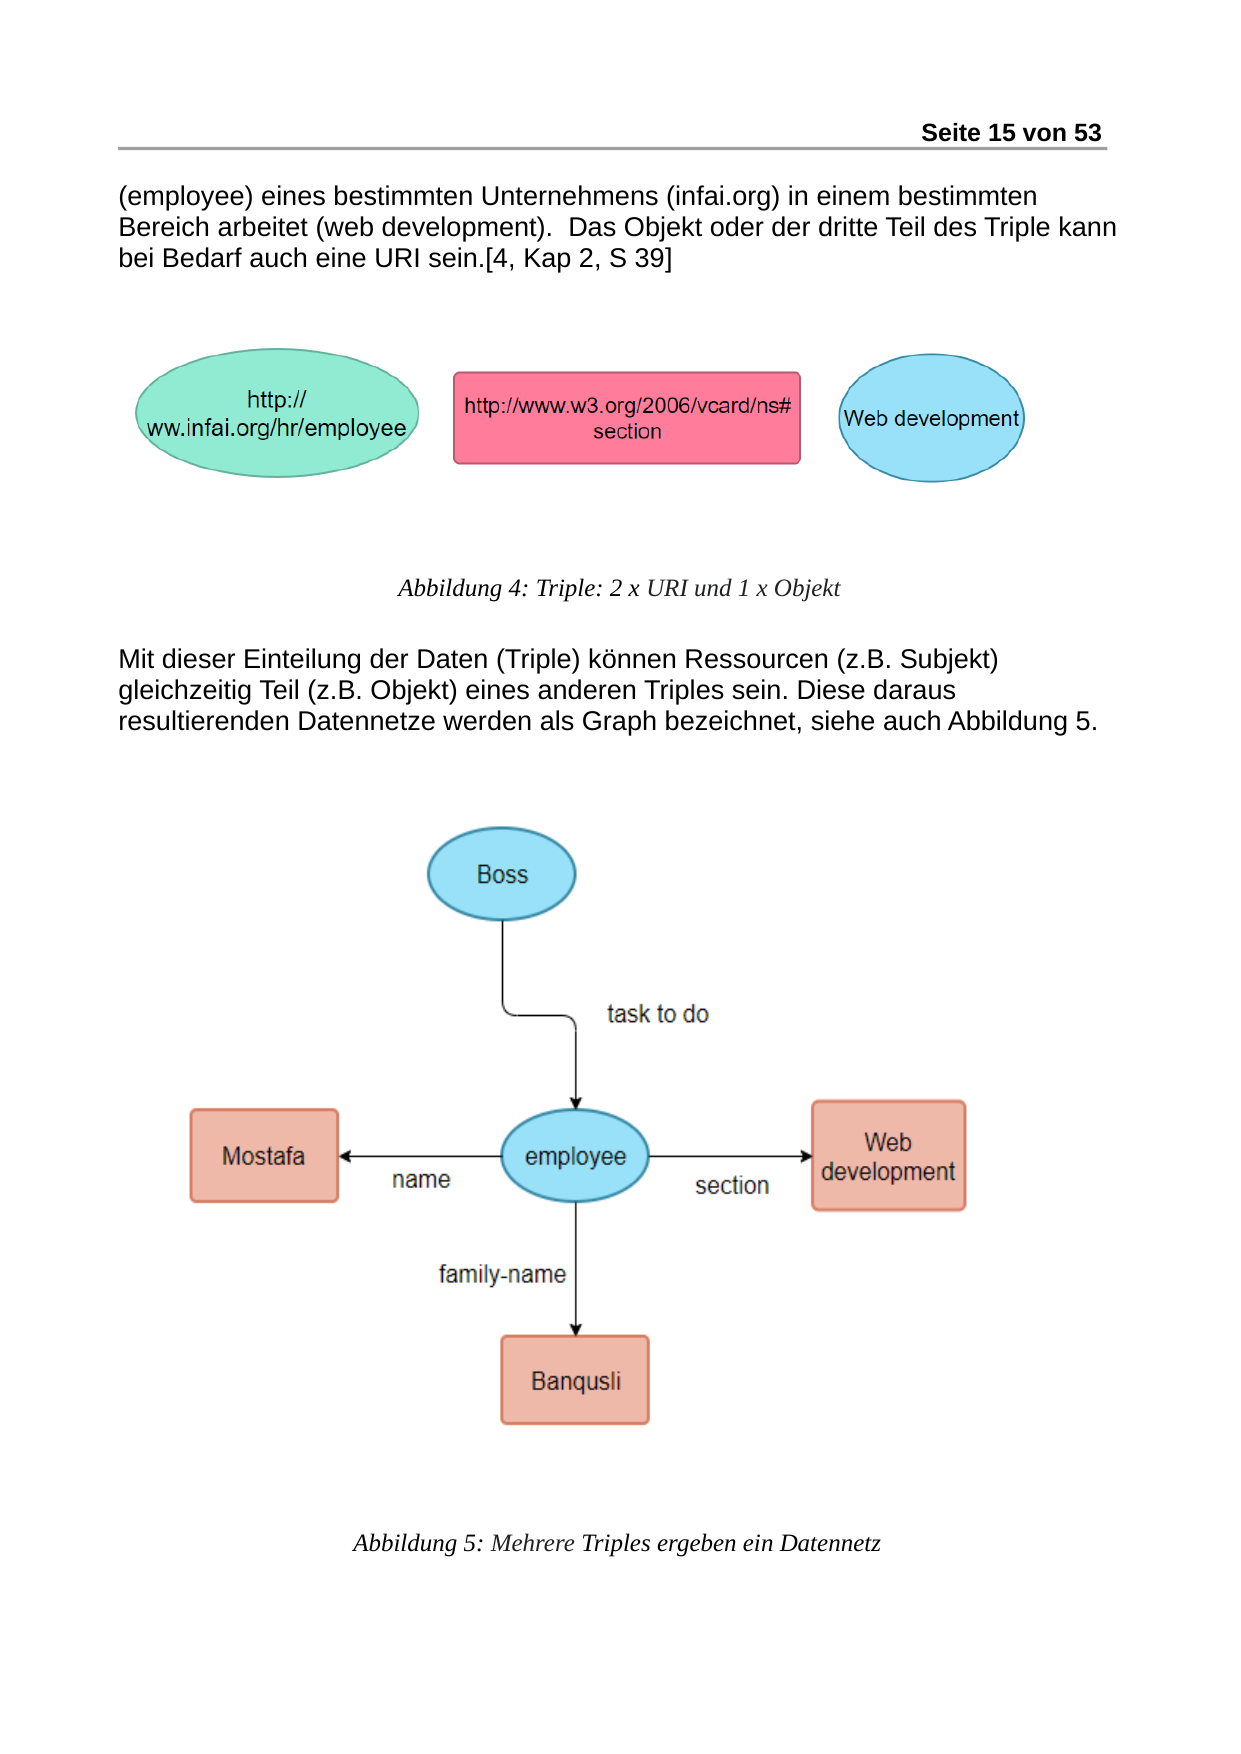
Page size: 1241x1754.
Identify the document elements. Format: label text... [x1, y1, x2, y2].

text Mit dieser Einteilung der Daten (Triple) können Ressourcen (z.B. Subjekt) gleichzeitig Teil (z.B. Objekt) eines anderen Triples sein. Diese daraus resultierenden Datennetze werden als Graph bezeichnet, siehe auch Abbildung 5. [118, 643, 1123, 737]
picture [118, 304, 1059, 532]
text (employee) eines bestimmten Unternehmens (infai.org) in einem bestimmten Bereich arbeitet (web development). Das Objekt oder der dritte Teil des Triple kann bei Bedarf auch eine URI sein.[4, Kap 2, S 39] [118, 180, 1123, 273]
text Abbildung 4: Triple: 2 x URI und 1 x Objekt [118, 573, 1123, 602]
text Abbildung 5: Mehrere Triples ergeben ein Datennetz [118, 1526, 1123, 1557]
picture [118, 767, 1059, 1485]
